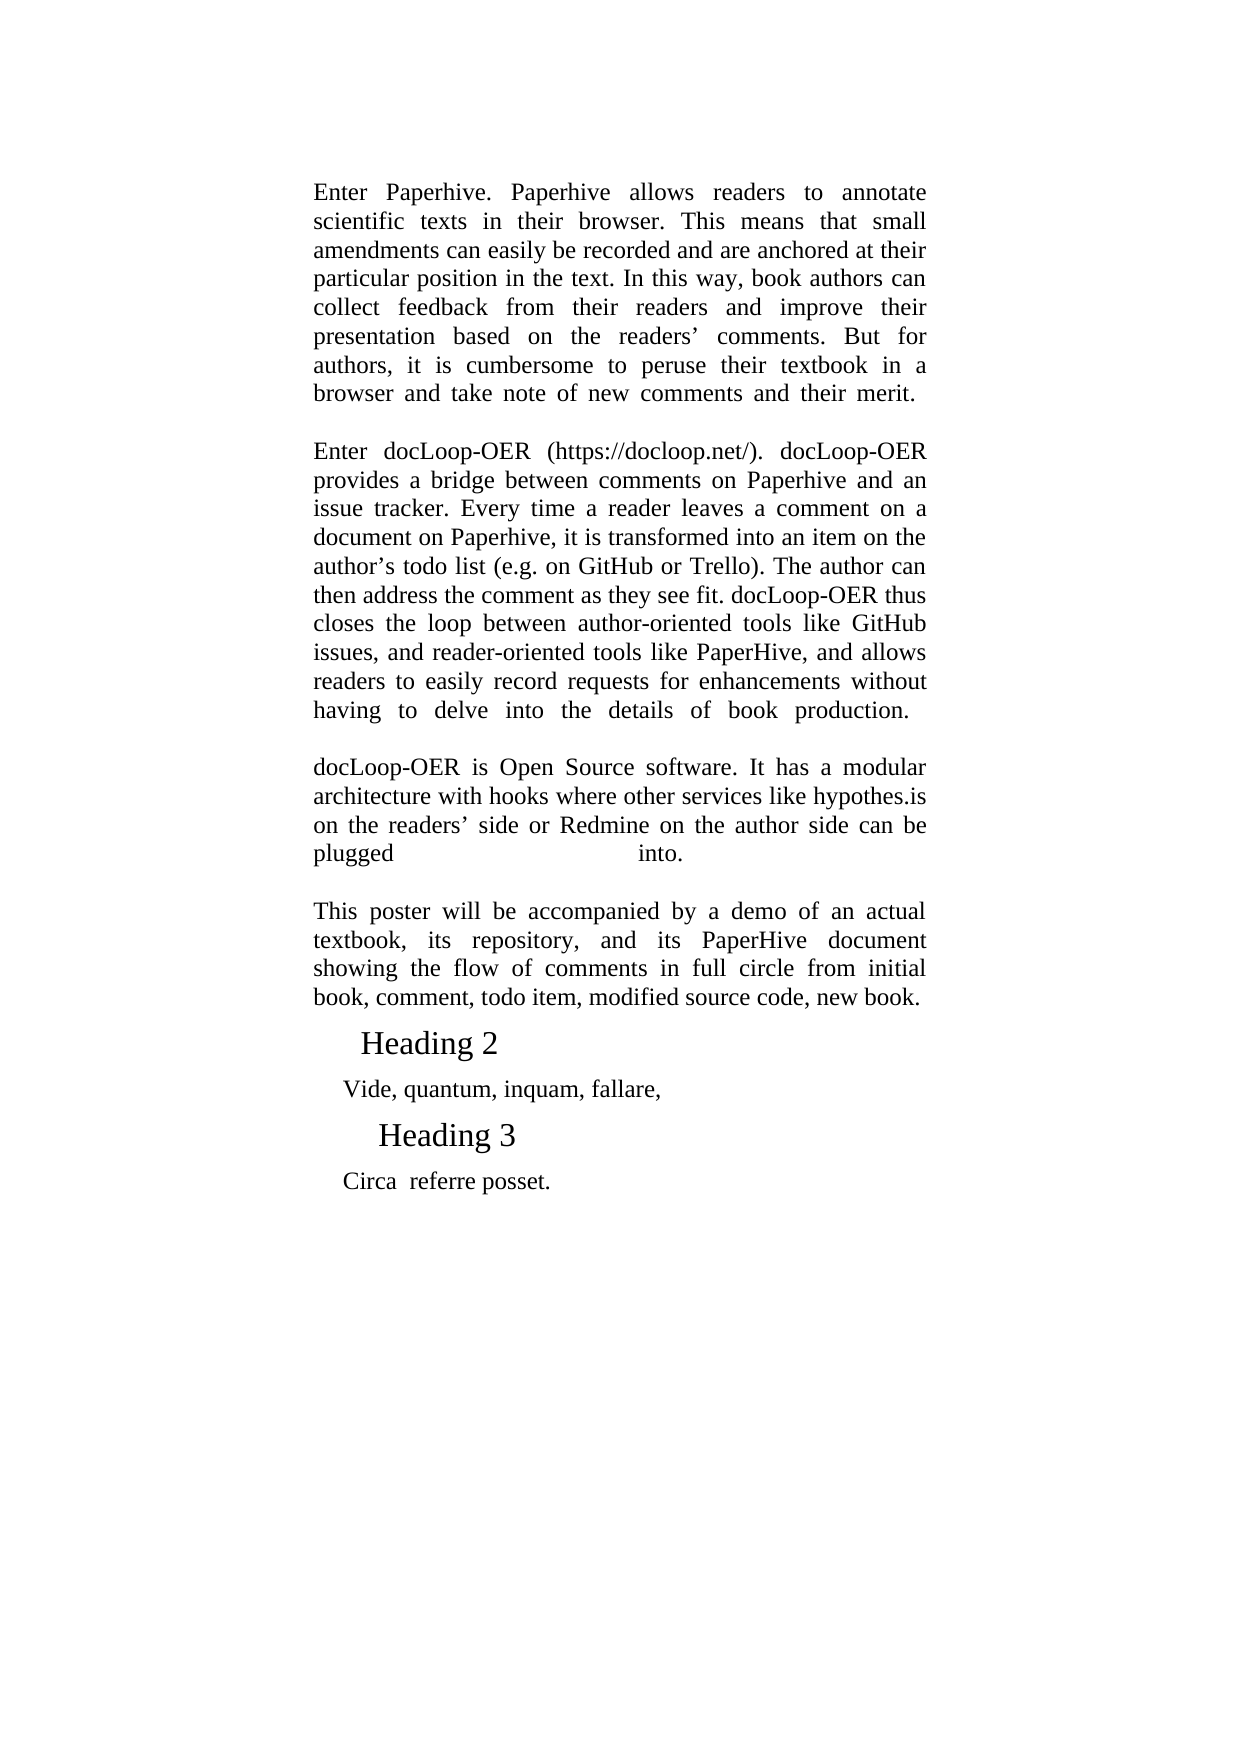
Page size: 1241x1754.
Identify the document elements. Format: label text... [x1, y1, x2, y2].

subtitle Heading 2 [331, 1023, 909, 1062]
text Vide, quantum, inquam, fallare, [313, 1074, 927, 1103]
subtitle Heading 3 [348, 1116, 892, 1154]
text Enter Paperhive. Paperhive allows readers to annotate scientific texts in their browser. This means that small amendments can easily be recorded and are anchored at their particular position in the text. In this way, book authors can collect feedback from their readers and improve their presentation based on the readers’ comments. But for authors, it is cumbersome to peruse their textbook in a browser and take note of new comments and their merit. Enter docLoop-OER (https://docloop.net/). docLoop-OER provides a bridge between comments on Paperhive and an issue tracker. Every time a reader leaves a comment on a document on Paperhive, it is transformed into an item on the author’s todo list (e.g. on GitHub or Trello). The author can then address the comment as they see fit. docLoop-OER thus closes the loop between author-oriented tools like GitHub issues, and reader-oriented tools like PaperHive, and allows readers to easily record requests for enhancements without having to delve into the details of book production. docLoop-OER is Open Source software. It has a modular architecture with hooks where other services like hypothes.is on the readers’ side or Redmine on the author side can be plugged into. This poster will be accompanied by a demo of an actual textbook, its repository, and its PaperHive document showing the flow of comments in full circle from initial book, comment, todo item, modified source code, new book. [313, 177, 927, 1011]
text Circa referre posset. [313, 1166, 927, 1195]
